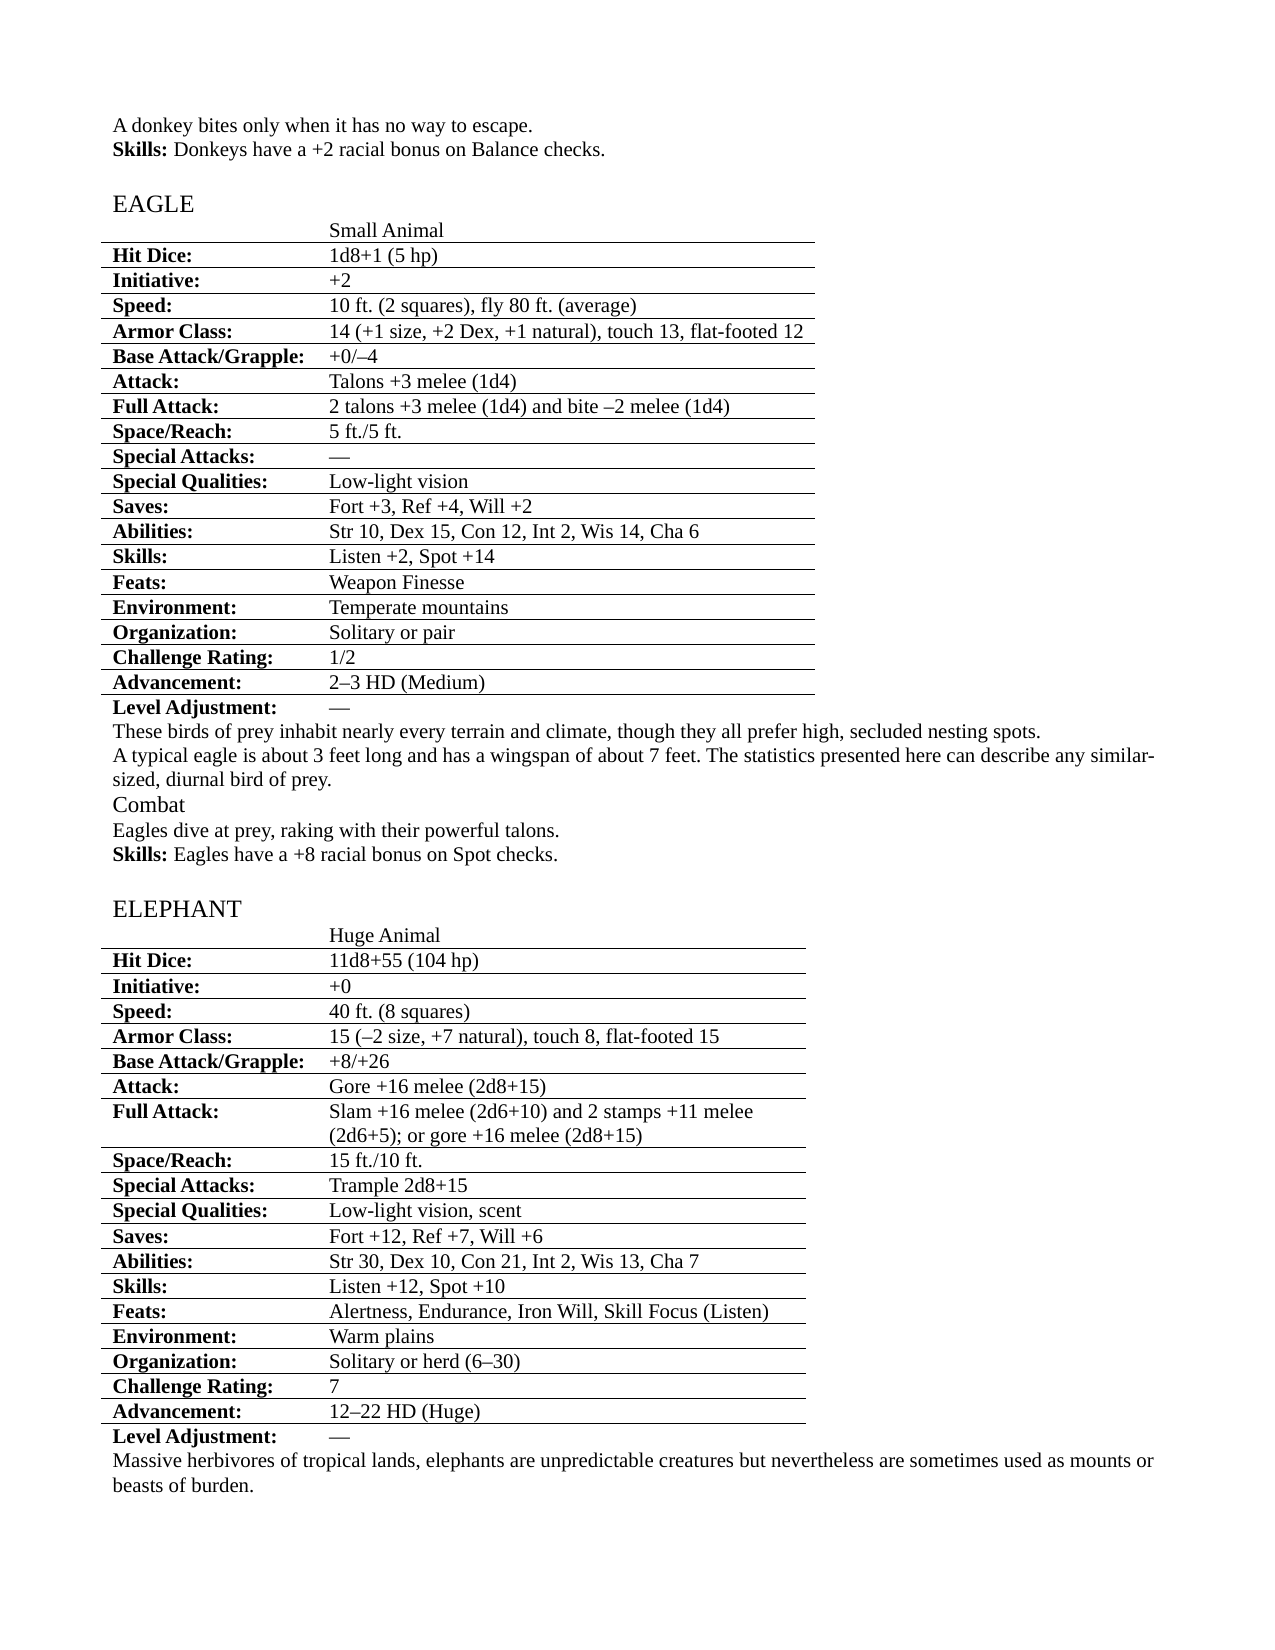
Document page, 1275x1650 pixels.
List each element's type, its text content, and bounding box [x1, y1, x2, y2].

table_header Small Animal [318, 218, 815, 242]
table_cell Solitary or herd (6–30) [318, 1349, 806, 1373]
table_cell Alertness, Endurance, Iron Will, Skill Focus (Listen) [318, 1299, 806, 1323]
table_cell Full Attack: [101, 1099, 318, 1147]
table_cell 5 ft./5 ft. [318, 419, 815, 443]
table_cell Advancement: [101, 1399, 318, 1423]
table_cell 1d8+1 (5 hp) [318, 243, 815, 267]
text Eagles dive at prey, raking with their powerful talons. [112, 818, 1162, 842]
table_cell Armor Class: [101, 319, 318, 343]
text A typical eagle is about 3 feet long and has a wingspan of about 7 feet. The statistics presented here can describe any similar-sized, diurnal bird of prey. [112, 743, 1162, 791]
table_cell Special Attacks: [101, 444, 318, 468]
table_cell Speed: [101, 999, 318, 1023]
table_cell Hit Dice: [101, 243, 318, 267]
table_cell Space/Reach: [101, 419, 318, 443]
table_cell 2 talons +3 melee (1d4) and bite –2 melee (1d4) [318, 394, 815, 418]
table_cell Listen +2, Spot +14 [318, 545, 815, 568]
table_cell 14 (+1 size, +2 Dex, +1 natural), touch 13, flat-footed 12 [318, 319, 815, 343]
table_cell Temperate mountains [318, 595, 815, 619]
table_header [101, 218, 318, 242]
table_cell Special Qualities: [101, 469, 318, 493]
table_cell Armor Class: [101, 1024, 318, 1048]
table_cell Low-light vision [318, 469, 815, 493]
table_cell Feats: [101, 1299, 318, 1323]
table_cell Gore +16 melee (2d8+15) [318, 1074, 806, 1098]
table_cell 1/2 [318, 645, 815, 669]
table_cell Speed: [101, 294, 318, 317]
table_cell Full Attack: [101, 394, 318, 418]
table_cell Saves: [101, 1224, 318, 1248]
table_cell Challenge Rating: [101, 645, 318, 669]
table_cell Base Attack/Grapple: [101, 1049, 318, 1073]
table_cell Str 10, Dex 15, Con 12, Int 2, Wis 14, Cha 6 [318, 519, 815, 543]
table_cell — [318, 444, 815, 468]
table_cell Level Adjustment: [101, 695, 318, 719]
table_cell +2 [318, 268, 815, 292]
table_cell +0 [318, 974, 806, 998]
text Massive herbivores of tropical lands, elephants are unpredictable creatures but nevertheless are sometimes used as mounts or beasts of burden. [112, 1448, 1162, 1497]
table_cell Space/Reach: [101, 1148, 318, 1172]
table_cell Special Qualities: [101, 1199, 318, 1222]
text A donkey bites only when it has no way to escape. [112, 112, 1162, 137]
table_cell 15 (–2 size, +7 natural), touch 8, flat-footed 15 [318, 1024, 806, 1048]
table_cell Special Attacks: [101, 1173, 318, 1197]
table_cell Attack: [101, 1074, 318, 1098]
table_cell Initiative: [101, 268, 318, 292]
table_cell Low-light vision, scent [318, 1199, 806, 1222]
table_cell Warm plains [318, 1324, 806, 1348]
table_cell Abilities: [101, 519, 318, 543]
table_cell Str 30, Dex 10, Con 21, Int 2, Wis 13, Cha 7 [318, 1249, 806, 1273]
text EAGLE [112, 189, 1162, 218]
table_cell Initiative: [101, 974, 318, 998]
table_cell 40 ft. (8 squares) [318, 999, 806, 1023]
table_cell Environment: [101, 1324, 318, 1348]
table_cell Saves: [101, 494, 318, 518]
table_cell Trample 2d8+15 [318, 1173, 806, 1197]
table_cell 11d8+55 (104 hp) [318, 949, 806, 972]
table_cell Talons +3 melee (1d4) [318, 369, 815, 393]
table_cell Listen +12, Spot +10 [318, 1274, 806, 1298]
text ELEPHANT [112, 894, 1162, 923]
text Skills: Donkeys have a +2 racial bonus on Balance checks. [112, 137, 1162, 161]
table_cell — [318, 1424, 806, 1448]
table_cell Base Attack/Grapple: [101, 344, 318, 368]
table_cell Hit Dice: [101, 949, 318, 972]
table_cell Fort +12, Ref +7, Will +6 [318, 1224, 806, 1248]
table_cell — [318, 695, 815, 719]
table_cell 2–3 HD (Medium) [318, 670, 815, 694]
table_cell Organization: [101, 1349, 318, 1373]
table_cell +0/–4 [318, 344, 815, 368]
table_cell Challenge Rating: [101, 1374, 318, 1398]
table_cell Abilities: [101, 1249, 318, 1273]
table_header Huge Animal [318, 923, 806, 947]
table_cell Level Adjustment: [101, 1424, 318, 1448]
table_cell 7 [318, 1374, 806, 1398]
table_cell 12–22 HD (Huge) [318, 1399, 806, 1423]
table_cell 15 ft./10 ft. [318, 1148, 806, 1172]
table_cell Attack: [101, 369, 318, 393]
table_cell Skills: [101, 1274, 318, 1298]
text Skills: Eagles have a +8 racial bonus on Spot checks. [112, 842, 1162, 866]
text These birds of prey inhabit nearly every terrain and climate, though they all prefer high, secluded nesting spots. [112, 719, 1162, 743]
table_cell Weapon Finesse [318, 570, 815, 594]
table_cell 10 ft. (2 squares), fly 80 ft. (average) [318, 294, 815, 317]
table_cell Solitary or pair [318, 620, 815, 644]
text Combat [112, 791, 1162, 818]
table_cell Feats: [101, 570, 318, 594]
table_cell Advancement: [101, 670, 318, 694]
table_header [101, 923, 318, 947]
table_cell Fort +3, Ref +4, Will +2 [318, 494, 815, 518]
table_cell Environment: [101, 595, 318, 619]
table_cell Slam +16 melee (2d6+10) and 2 stamps +11 melee (2d6+5); or gore +16 melee (2d8+15) [318, 1099, 806, 1147]
table_cell Organization: [101, 620, 318, 644]
table_cell +8/+26 [318, 1049, 806, 1073]
table_cell Skills: [101, 545, 318, 568]
